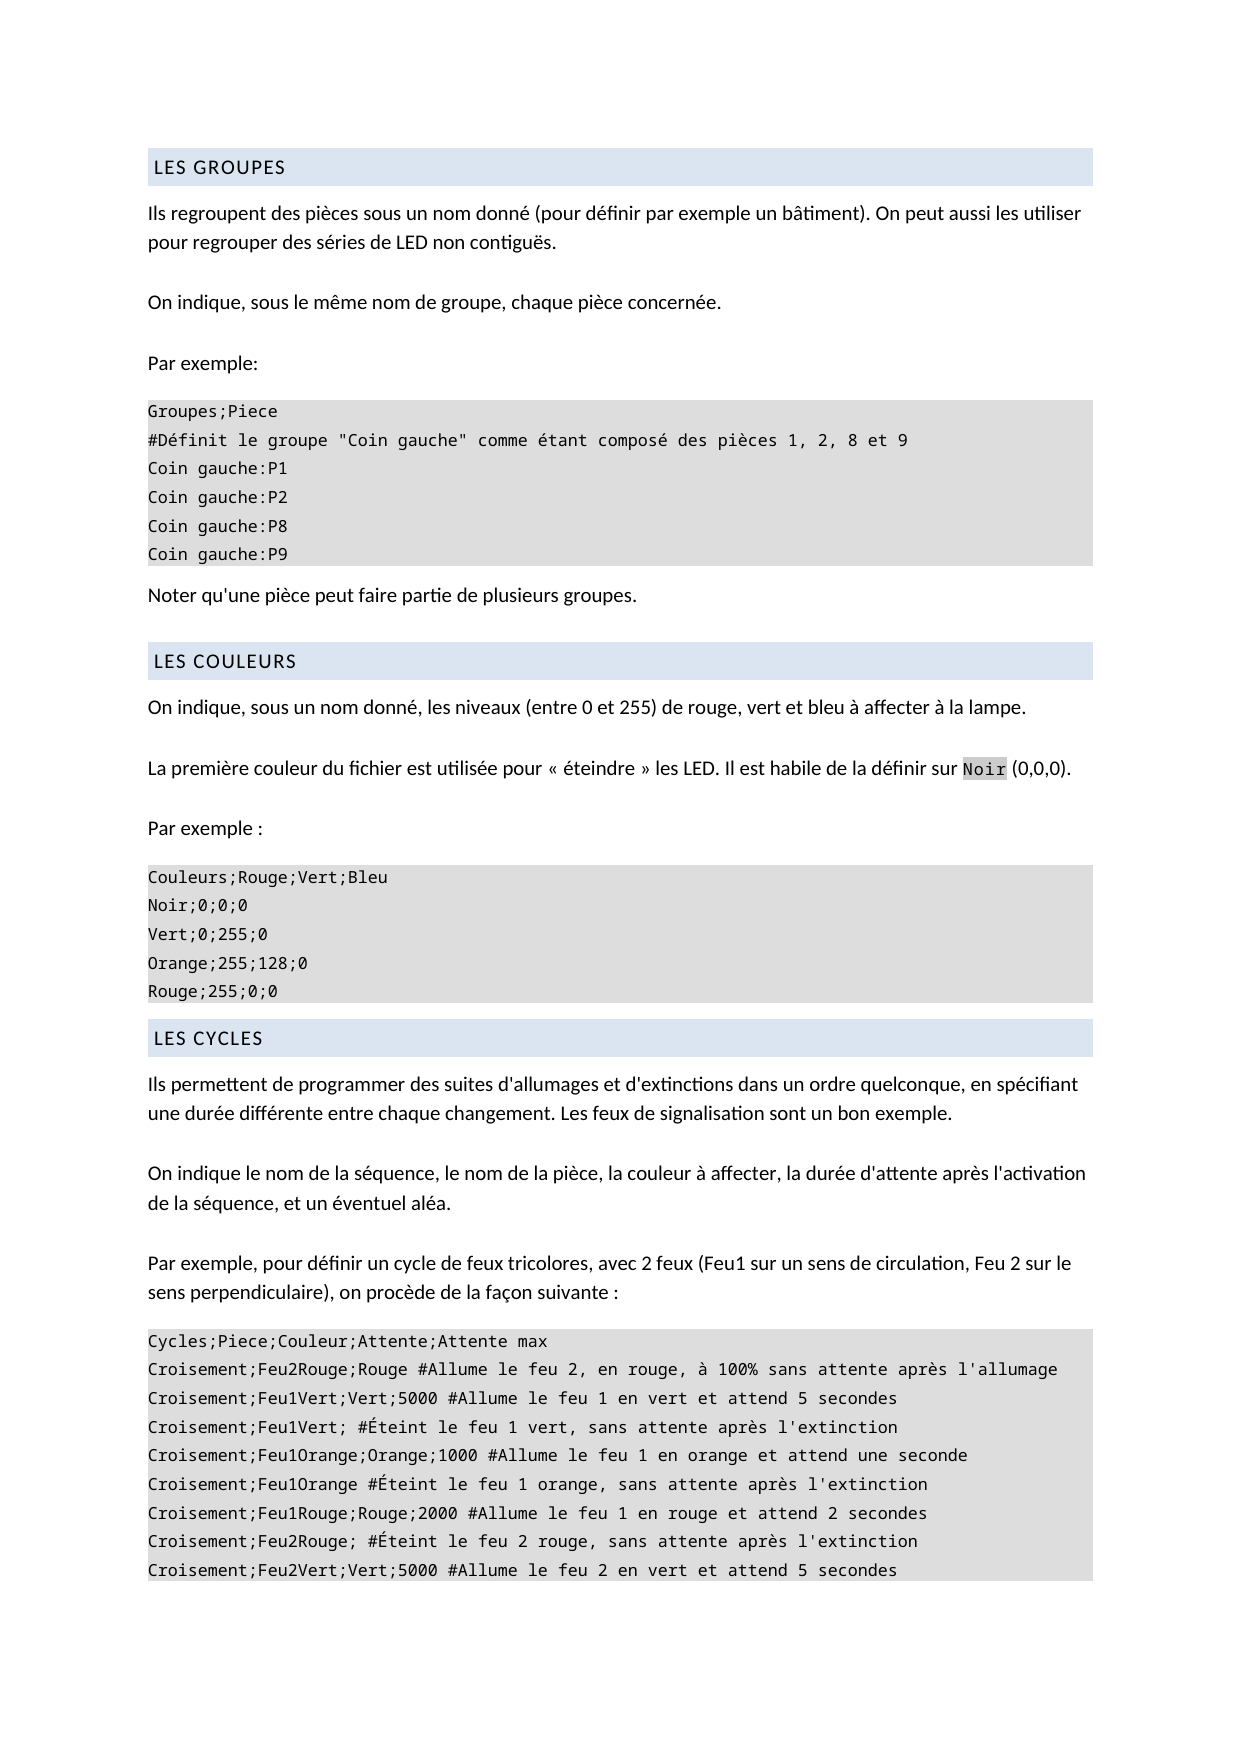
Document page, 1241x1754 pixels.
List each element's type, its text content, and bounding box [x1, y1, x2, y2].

text Groupes;Piece [148, 400, 1093, 422]
text Ils regroupent des pièces sous un nom donné (pour définir par exemple un bâtiment). On peut aussi les utiliser pour regrouper des séries de LED non contiguës. [148, 200, 1093, 254]
text Coin gauche:P8 [148, 514, 1093, 537]
text Couleurs;Rouge;Vert;Bleu [148, 865, 1093, 888]
text Ils permettent de programmer des suites d'allumages et d'extinctions dans un ordre quelconque, en spécifiant une durée différente entre chaque changement. Les feux de signalisation sont un bon exemple. [148, 1071, 1093, 1126]
text Orange;255;128;0 [148, 951, 1093, 974]
text Rouge;255;0;0 [148, 980, 1093, 1003]
text Noir;0;0;0 [148, 894, 1093, 917]
text Coin gauche:P1 [148, 457, 1093, 480]
text Par exemple : [148, 815, 1093, 841]
text Croisement;Feu1Orange;Orange;1000 #Allume le feu 1 en orange et attend une seconde [148, 1444, 1093, 1467]
text On indique le nom de la séquence, le nom de la pièce, la couleur à affecter, la durée d'attente après l'activation de la séquence, et un éventuel aléa. [148, 1161, 1093, 1215]
text Coin gauche:P9 [148, 543, 1093, 566]
text #Définit le groupe "Coin gauche" comme étant composé des pièces 1, 2, 8 et 9 [148, 428, 1093, 451]
text Noter qu'une pièce peut faire partie de plusieurs groupes. [148, 582, 1093, 607]
text Vert;0;255;0 [148, 923, 1093, 945]
text Croisement;Feu1Vert; #Éteint le feu 1 vert, sans attente après l'extinction [148, 1415, 1093, 1438]
text Croisement;Feu2Rouge; #Éteint le feu 2 rouge, sans attente après l'extinction [148, 1530, 1093, 1553]
text Par exemple, pour définir un cycle de feux tricolores, avec 2 feux (Feu1 sur un sens de circulation, Feu 2 sur le sens perpendiculaire), on procède de la façon suivante : [148, 1250, 1093, 1305]
text Par exemple: [148, 350, 1093, 375]
text Croisement;Feu1Rouge;Rouge;2000 #Allume le feu 1 en rouge et attend 2 secondes [148, 1501, 1093, 1524]
text Croisement;Feu1Orange #Éteint le feu 1 orange, sans attente après l'extinction [148, 1473, 1093, 1495]
text On indique, sous un nom donné, les niveaux (entre 0 et 255) de rouge, vert et bleu à affecter à la lampe. [148, 694, 1093, 720]
text Croisement;Feu1Vert;Vert;5000 #Allume le feu 1 en vert et attend 5 secondes [148, 1387, 1093, 1409]
subtitle Les groupes [154, 154, 1086, 179]
text Coin gauche:P2 [148, 486, 1093, 508]
text La première couleur du fichier est utilisée pour « éteindre » les LED. Il est habile de la définir sur Noir (0,0,0). [148, 755, 1093, 780]
text Croisement;Feu2Vert;Vert;5000 #Allume le feu 2 en vert et attend 5 secondes [148, 1558, 1093, 1581]
text Cycles;Piece;Couleur;Attente;Attente max [148, 1329, 1093, 1352]
text On indique, sous le même nom de groupe, chaque pièce concernée. [148, 289, 1093, 315]
text Croisement;Feu2Rouge;Rouge #Allume le feu 2, en rouge, à 100% sans attente après l'allumage [148, 1358, 1093, 1381]
subtitle Les cycles [154, 1025, 1086, 1051]
subtitle Les couleurs [154, 649, 1086, 674]
